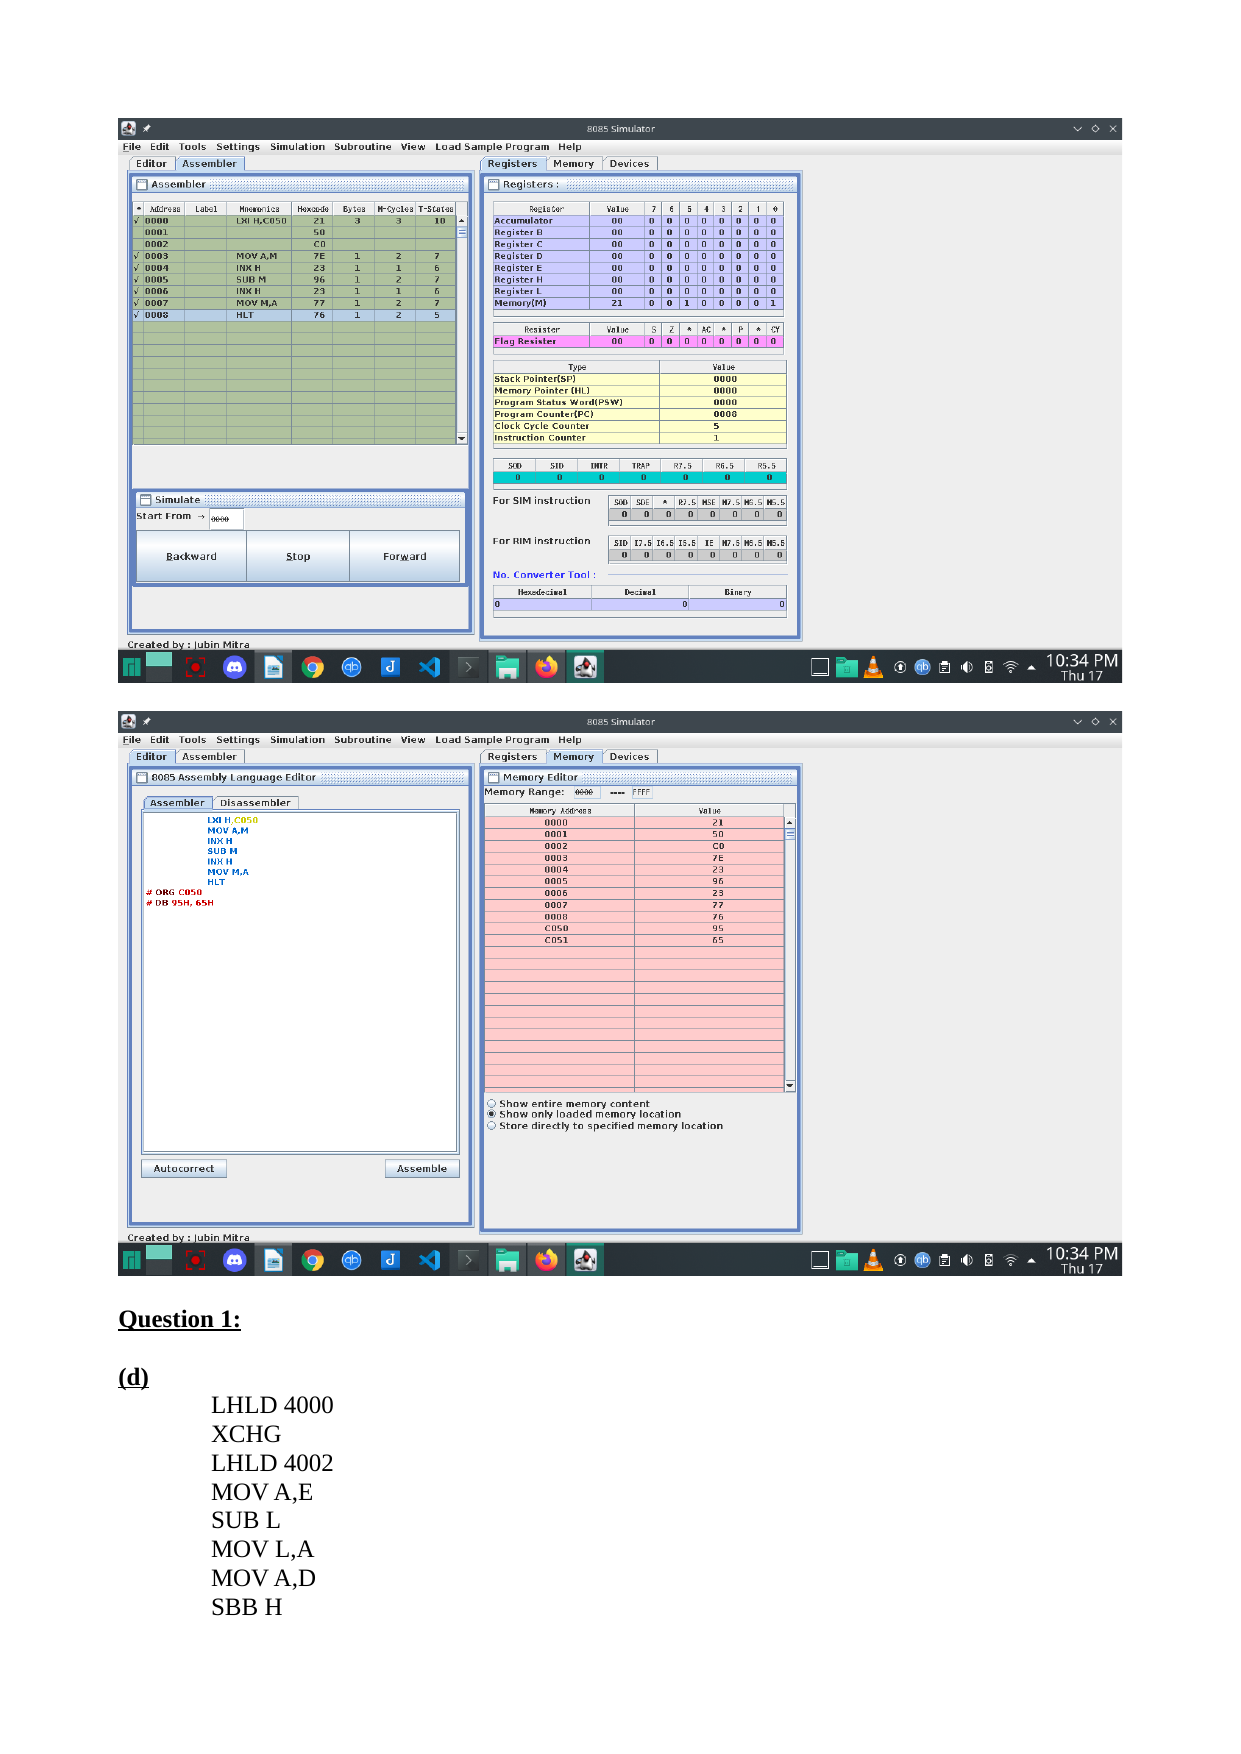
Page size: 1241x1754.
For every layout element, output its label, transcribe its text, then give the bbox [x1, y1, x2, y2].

text XCHG [118, 1419, 1122, 1448]
text SUB L [118, 1506, 1122, 1534]
text MOV A,D [118, 1563, 1122, 1592]
text Question 1: [118, 1304, 1122, 1333]
text SBB H [118, 1592, 1122, 1621]
picture [118, 711, 1123, 1276]
text (d) [118, 1362, 1122, 1391]
text LHLD 4002 [118, 1448, 1122, 1477]
picture [118, 118, 1123, 683]
text MOV A,E [118, 1477, 1122, 1506]
text LHLD 4000 [118, 1391, 1122, 1419]
text MOV L,A [118, 1534, 1122, 1563]
